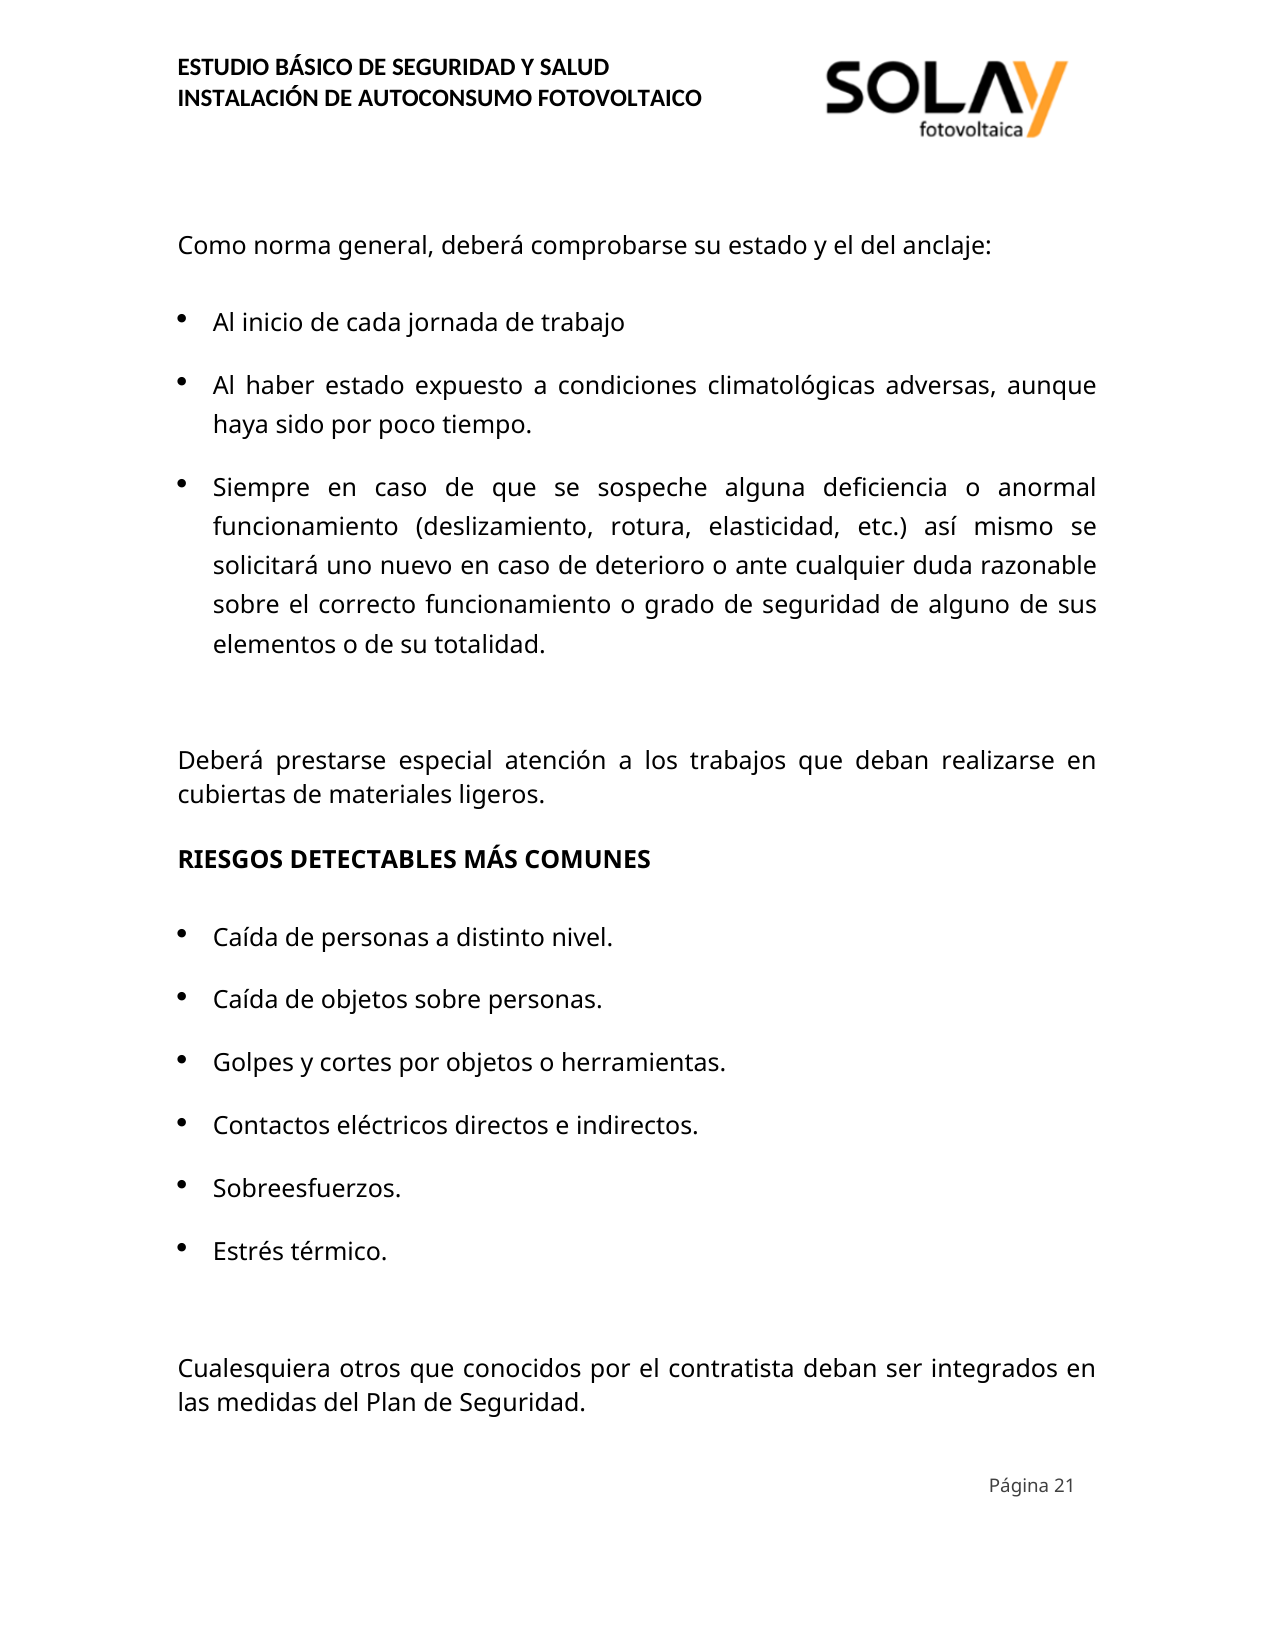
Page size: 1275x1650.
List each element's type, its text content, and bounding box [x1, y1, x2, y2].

list Sobreesfuerzos. [177, 1171, 1098, 1205]
list Al inicio de cada jornada de trabajo [177, 305, 1098, 339]
list Caída de objetos sobre personas. [177, 982, 1098, 1016]
list Caída de personas a distinto nivel. [177, 919, 1098, 953]
text RIESGOS DETECTABLES MÁS COMUNES [177, 842, 1098, 876]
list Golpes y cortes por objetos o herramientas. [177, 1045, 1098, 1079]
list Contactos eléctricos directos e indirectos. [177, 1108, 1098, 1142]
list Estrés térmico. [177, 1234, 1098, 1268]
text Como norma general, deberá comprobarse su estado y el del anclaje: [177, 227, 1098, 262]
text Deberá prestarse especial atención a los trabajos que deban realizarse en cubiertas de materiales ligeros. [177, 743, 1098, 811]
text Cualesquiera otros que conocidos por el contratista deban ser integrados en las medidas del Plan de Seguridad. [177, 1350, 1098, 1418]
list Al haber estado expuesto a condiciones climatológicas adversas, aunque haya sido por poco tiempo. [177, 368, 1098, 441]
list Siempre en caso de que se sospeche alguna deficiencia o anormal funcionamiento (deslizamiento, rotura, elasticidad, etc.) así mismo se solicitará uno nuevo en caso de deterioro o ante cualquier duda razonable sobre el correcto funcionamiento o grado de seguridad de alguno de sus elementos o de su totalidad. [177, 470, 1098, 660]
